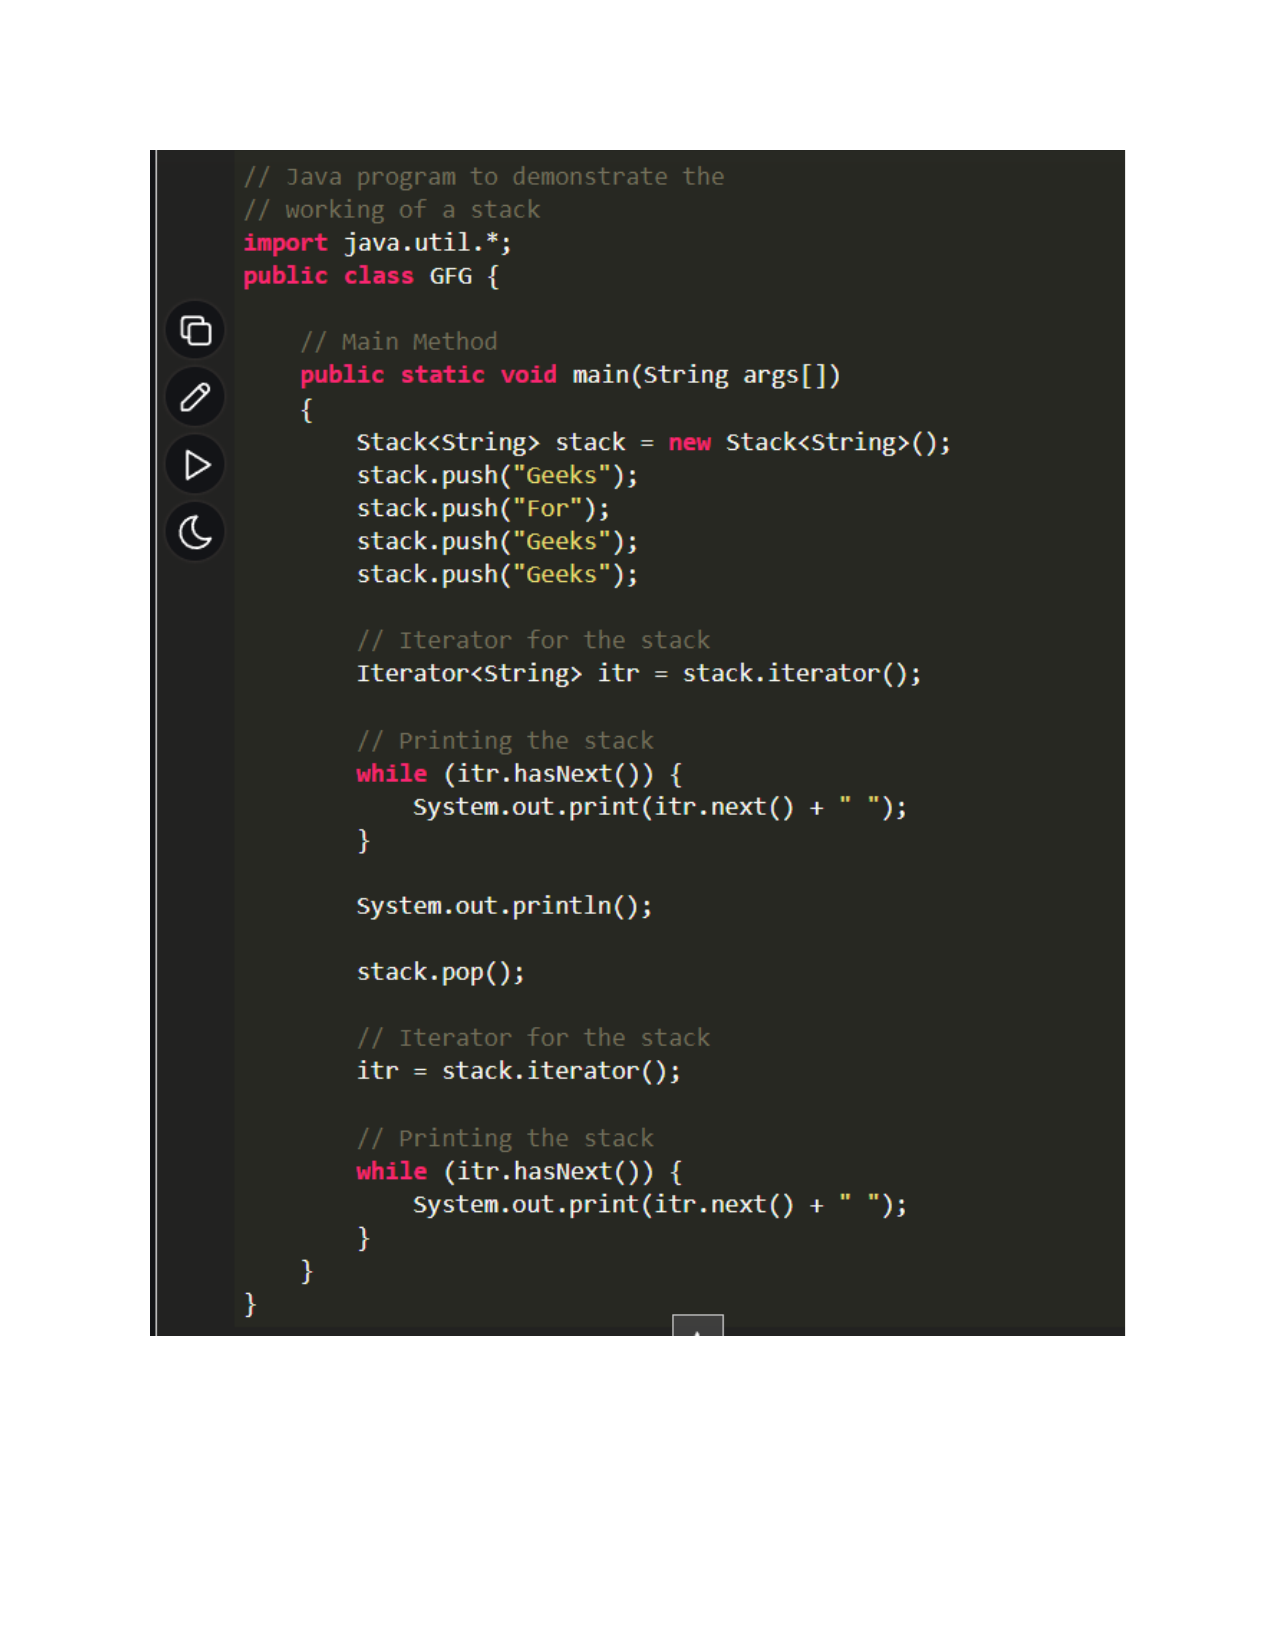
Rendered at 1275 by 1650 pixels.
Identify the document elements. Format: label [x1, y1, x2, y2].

picture [150, 150, 1125, 1336]
